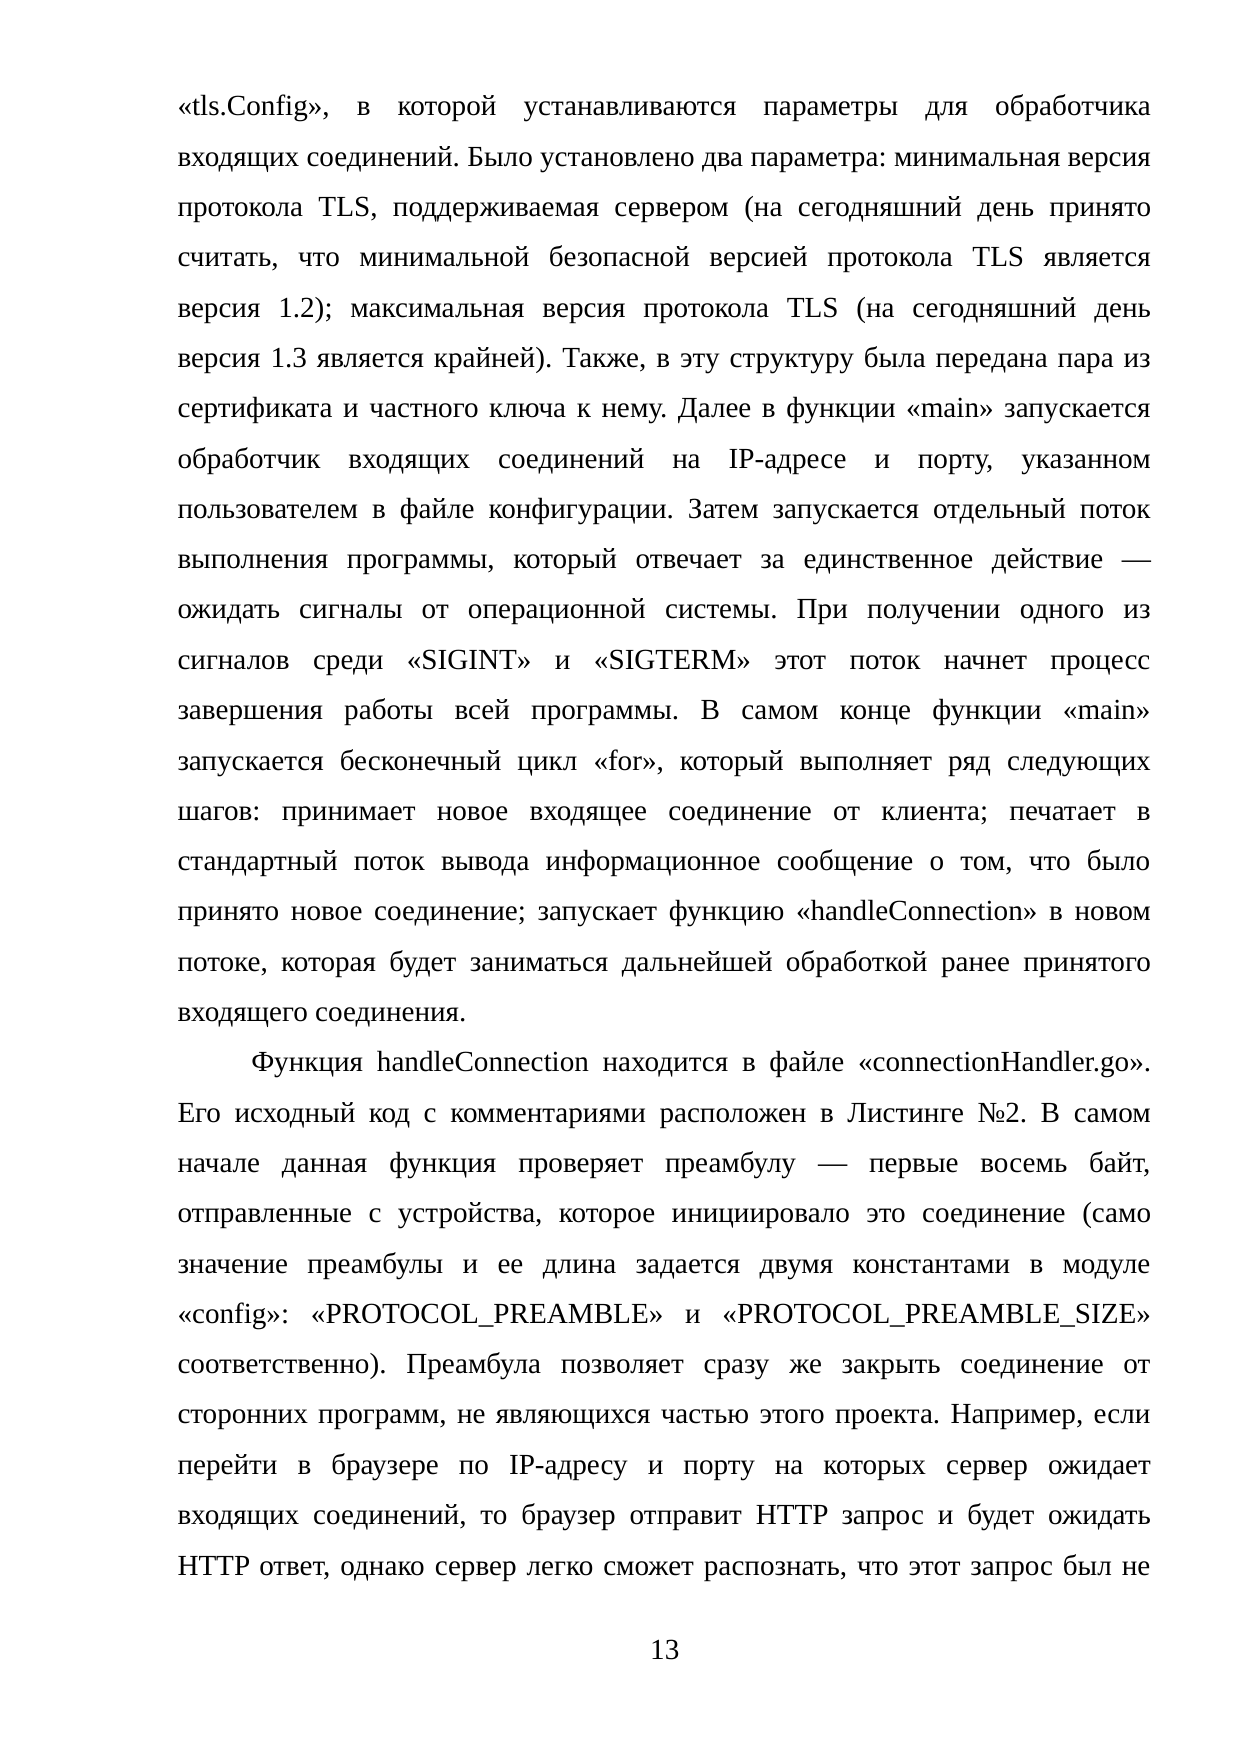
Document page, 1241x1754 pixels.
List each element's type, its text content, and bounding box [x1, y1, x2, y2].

text Функция handleConnection находится в файле «connectionHandler.go». Его исходный код с комментариями расположен в Листинге №2. В самом начале данная функция проверяет преамбулу — первые восемь байт, отправленные с устройства, которое инициировало это соединение (само значение преамбулы и ее длина задается двумя константами в модуле «config»: «PROTOCOL_PREAMBLE» и «PROTOCOL_PREAMBLE_SIZE» соответственно). Преамбула позволяет сразу же закрыть соединение от сторонних программ, не являющихся частью этого проекта. Например, если перейти в браузере по IP-адресу и порту на которых сервер ожидает входящих соединений, то браузер отправит HTTP запрос и будет ожидать HTTP ответ, однако сервер легко сможет распознать, что этот запрос был не [177, 1044, 1152, 1581]
text «tls.Config», в которой устанавливаются параметры для обработчика входящих соединений. Было установлено два параметра: минимальная версия протокола TLS, поддерживаемая сервером (на сегодняшний день принято считать, что минимальной безопасной версией протокола TLS является версия 1.2); максимальная версия протокола TLS (на сегодняшний день версия 1.3 является крайней). Также, в эту структуру была передана пара из сертификата и частного ключа к нему. Далее в функции «main» запускается обработчик входящих соединений на IP-адресе и порту, указанном пользователем в файле конфигурации. Затем запускается отдельный поток выполнения программы, который отвечает за единственное действие — ожидать сигналы от операционной системы. При получении одного из сигналов среди «SIGINT» и «SIGTERM» этот поток начнет процесс завершения работы всей программы. В самом конце функции «main» запускается бесконечный цикл «for», который выполняет ряд следующих шагов: принимает новое входящее соединение от клиента; печатает в стандартный поток вывода информационное сообщение о том, что было принято новое соединение; запускает функцию «handleConnection» в новом потоке, которая будет заниматься дальнейшей обработкой ранее принятого входящего соединения. [177, 88, 1152, 1028]
